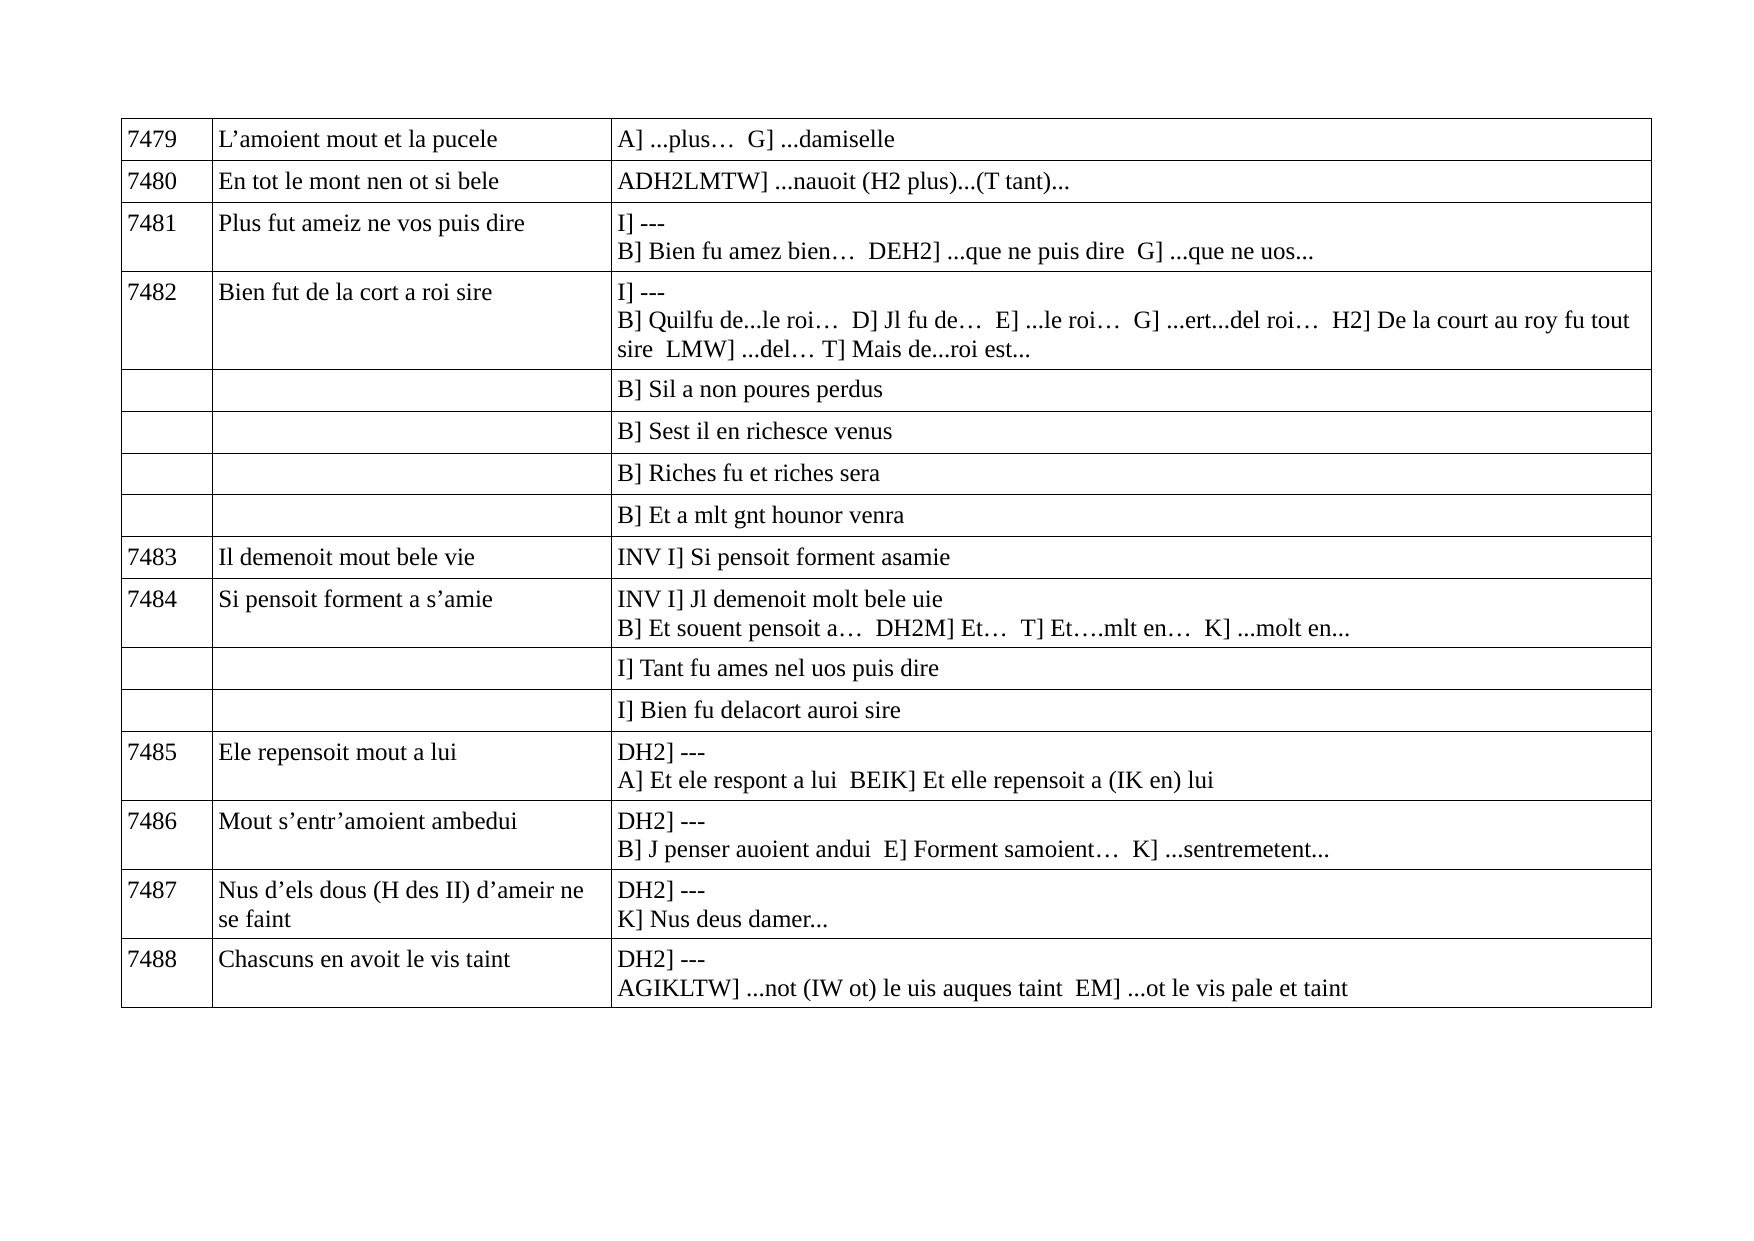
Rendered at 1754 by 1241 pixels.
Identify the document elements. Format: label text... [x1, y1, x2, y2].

table_cell L’amoient mout et la pucele [213, 119, 611, 160]
table_cell I] Tant fu ames nel uos puis dire [612, 648, 1651, 689]
table_cell Bien fut de la cort a roi sire [213, 272, 611, 369]
table_cell [213, 370, 611, 411]
table_cell A] ...plus… G] ...damiselle [612, 119, 1651, 160]
table_cell INV I] Si pensoit forment asamie [612, 537, 1651, 578]
table_cell 7484 [122, 579, 212, 647]
table_cell En tot le mont nen ot si bele [213, 161, 611, 202]
table_cell Il demenoit mout bele vie [213, 537, 611, 578]
table_cell [122, 454, 212, 494]
table_cell 7486 [122, 801, 212, 869]
table_cell B] Sest il en richesce venus [612, 412, 1651, 452]
table_cell [213, 648, 611, 689]
table_cell DH2] --- AGIKLTW] ...not (IW ot) le uis auques taint EM] ...ot le vis pale et taint [612, 939, 1651, 1007]
table_cell [213, 690, 611, 731]
table_cell I] --- B] Quilfu de...le roi… D] Jl fu de… E] ...le roi… G] ...ert...del roi… H2] De la court au roy fu tout sire LMW] ...del… T] Mais de...roi est... [612, 272, 1651, 369]
table_cell [213, 412, 611, 452]
table_cell Mout s’entr’amoient ambedui [213, 801, 611, 869]
table_cell 7487 [122, 870, 212, 938]
table_cell [122, 648, 212, 689]
table_cell 7480 [122, 161, 212, 202]
table_cell ADH2LMTW] ...nauoit (H2 plus)...(T tant)... [612, 161, 1651, 202]
table_cell Plus fut ameiz ne vos puis dire [213, 203, 611, 271]
table_cell B] Riches fu et riches sera [612, 454, 1651, 494]
table_cell 7488 [122, 939, 212, 1007]
table_cell 7485 [122, 732, 212, 800]
table_cell Ele repensoit mout a lui [213, 732, 611, 800]
table_cell B] Sil a non poures perdus [612, 370, 1651, 411]
table_cell 7479 [122, 119, 212, 160]
table_cell Nus d’els dous (H des II) d’ameir ne se faint [213, 870, 611, 938]
table_cell Chascuns en avoit le vis taint [213, 939, 611, 1007]
table_cell [122, 412, 212, 452]
table_cell I] Bien fu delacort auroi sire [612, 690, 1651, 731]
table_cell [122, 690, 212, 731]
table_cell [213, 495, 611, 536]
table_cell [213, 454, 611, 494]
table_cell 7483 [122, 537, 212, 578]
table_cell [122, 370, 212, 411]
table_cell B] Et a mlt gnt hounor venra [612, 495, 1651, 536]
table_cell DH2] --- A] Et ele respont a lui BEIK] Et elle repensoit a (IK en) lui [612, 732, 1651, 800]
table_cell 7482 [122, 272, 212, 369]
table_cell 7481 [122, 203, 212, 271]
table_cell DH2] --- B] J penser auoient andui E] Forment samoient… K] ...sentremetent... [612, 801, 1651, 869]
table_cell DH2] --- K] Nus deus damer... [612, 870, 1651, 938]
table_cell Si pensoit forment a s’amie [213, 579, 611, 647]
table_cell [122, 495, 212, 536]
table_cell INV I] Jl demenoit molt bele uie B] Et souent pensoit a… DH2M] Et… T] Et….mlt en… K] ...molt en... [612, 579, 1651, 647]
table_cell I] --- B] Bien fu amez bien… DEH2] ...que ne puis dire G] ...que ne uos... [612, 203, 1651, 271]
